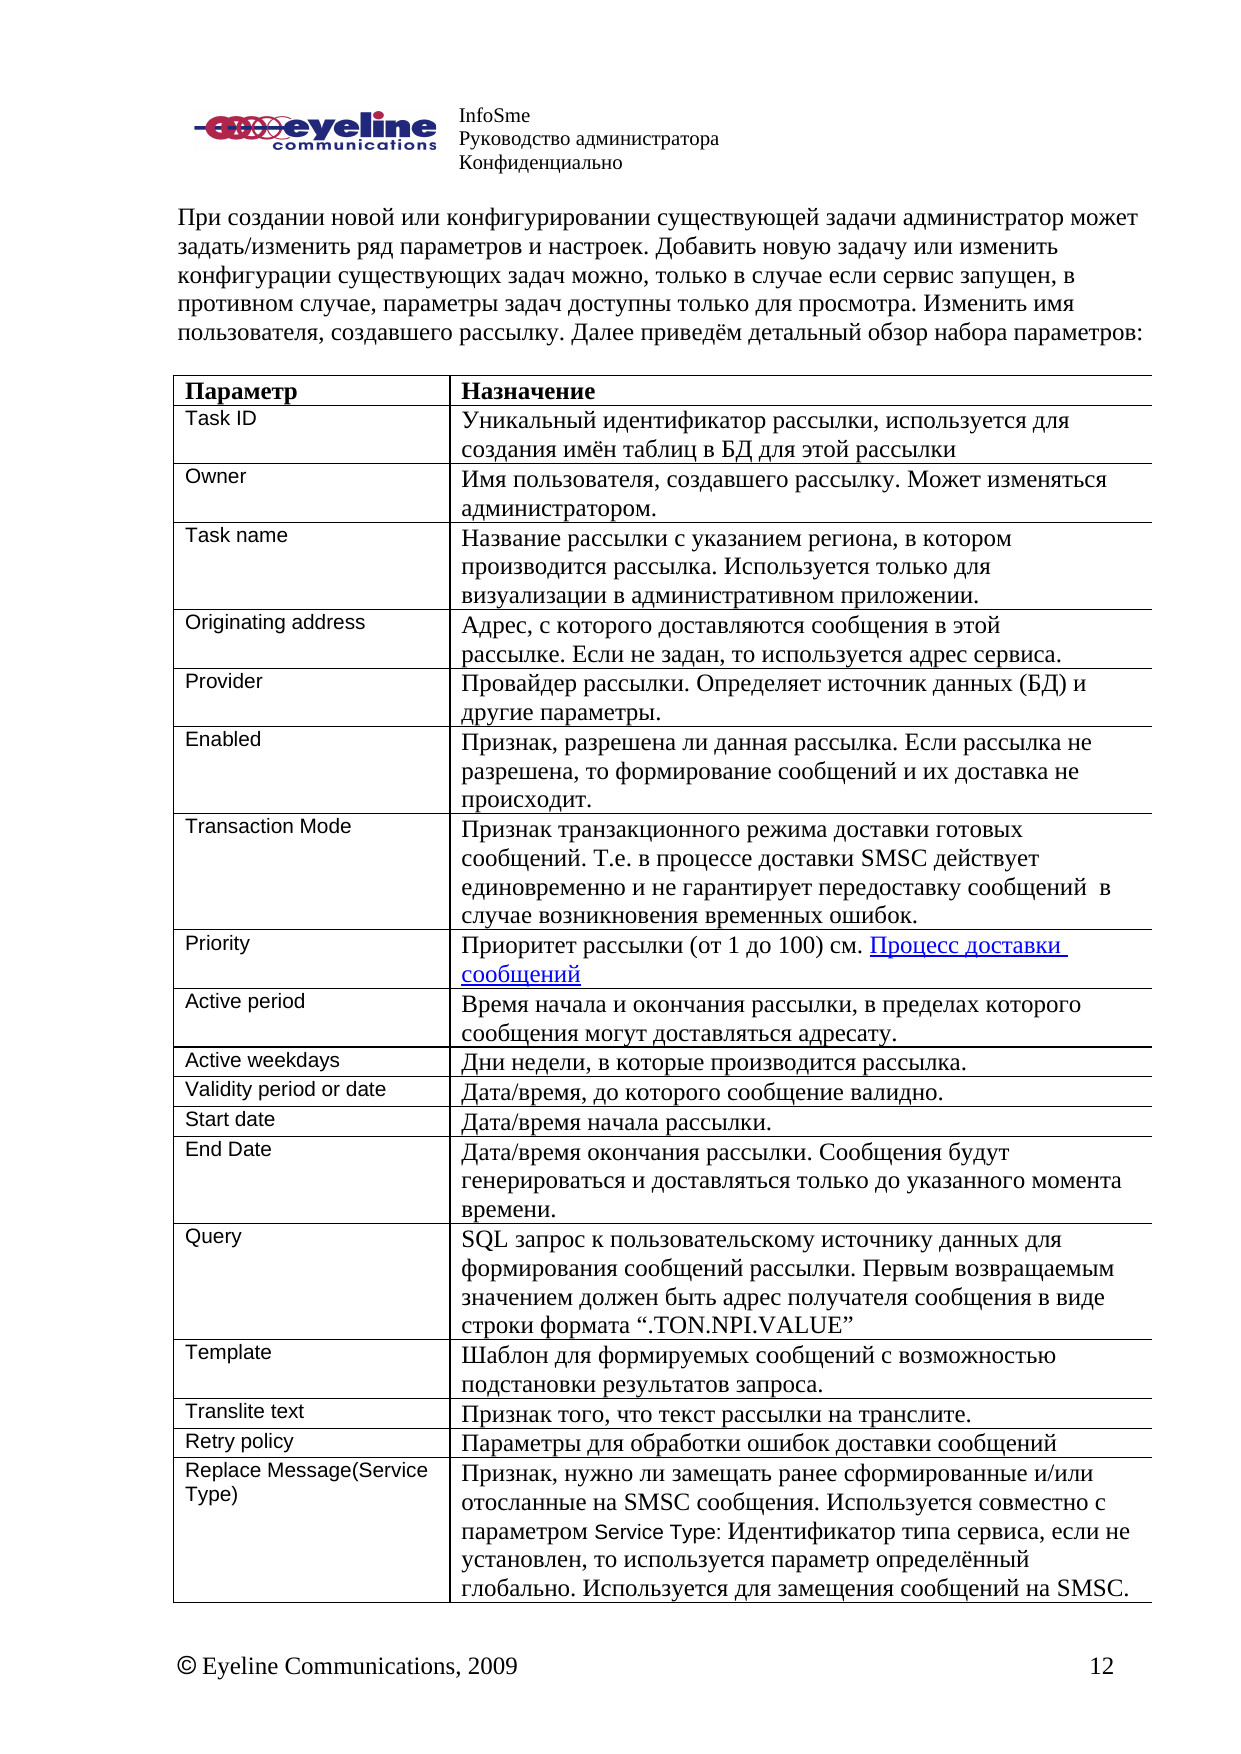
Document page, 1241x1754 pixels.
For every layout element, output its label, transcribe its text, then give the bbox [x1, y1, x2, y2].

table_cell Шаблон для формируемых сообщений с возможностью подстановки результатов запроса. [451, 1340, 1152, 1398]
table_cell Дата/время начала рассылки. [451, 1107, 1152, 1136]
table_cell Адрес, с которого доставляются сообщения в этой рассылке. Если не задан, то используется адрес сервиса. [451, 610, 1152, 667]
table_cell Enabled [174, 727, 449, 813]
picture [194, 111, 437, 150]
table_cell Query [174, 1224, 449, 1339]
table_cell Приоритет рассылки (от 1 до 100) см. Процесс доставки сообщений [451, 930, 1152, 988]
table_cell Retry policy [174, 1429, 449, 1457]
text При создании новой или конфигурировании существующей задачи администратор может [177, 202, 1152, 231]
table_cell Провайдер рассылки. Определяет источник данных (БД) и другие параметры. [451, 669, 1152, 726]
table_cell Параметры для обработки ошибок доставки сообщений [451, 1429, 1152, 1457]
table_cell Priority [174, 930, 449, 988]
table_header Параметр [174, 376, 449, 404]
table_cell Validity period or date [174, 1077, 449, 1106]
table_cell Transaction Mode [174, 814, 449, 929]
table_cell Время начала и окончания рассылки, в пределах которого сообщения могут доставляться адресату. [451, 989, 1152, 1046]
table_cell Дни недели, в которые производится рассылка. [451, 1048, 1152, 1076]
table_cell Дата/время, до которого сообщение валидно. [451, 1077, 1152, 1106]
table_cell Owner [174, 464, 449, 522]
text конфигурации существующих задач можно, только в случае если сервис запущен, в противном случае, параметры задач доступны только для просмотра. Изменить имя пользователя, создавшего рассылку. Далее приведём детальный обзор набора параметров: [177, 260, 1152, 346]
table_cell Originating address [174, 610, 449, 667]
table_cell Дата/время окончания рассылки. Сообщения будут генерироваться и доставляться только до указанного момента времени. [451, 1137, 1152, 1223]
table_header Назначение [451, 376, 1152, 404]
table_cell Provider [174, 669, 449, 726]
table_cell End Date [174, 1137, 449, 1223]
table_cell Translite text [174, 1399, 449, 1427]
table_cell Task ID [174, 406, 449, 463]
table_cell Имя пользователя, создавшего рассылку. Может изменяться администратором. [451, 464, 1152, 522]
table_cell Task name [174, 523, 449, 609]
table_cell Active period [174, 989, 449, 1046]
table_cell Признак, нужно ли замещать ранее сформированные и/или отосланные на SMSC сообщения. Используется совместно с параметром Service Type: Идентификатор типа сервиса, если не установлен, то используется параметр определённый глобально. Используется для замещения сообщений на SMSC. [451, 1458, 1152, 1602]
table_cell Template [174, 1340, 449, 1398]
text задать/изменить ряд параметров и настроек. Добавить новую задачу или изменить [177, 231, 1152, 260]
table_cell Признак транзакционного режима доставки готовых сообщений. Т.е. в процессе доставки SMSC действует единовременно и не гарантирует передоставку сообщений в случае возникновения временных ошибок. [451, 814, 1152, 929]
table_cell Признак того, что текст рассылки на транслите. [451, 1399, 1152, 1427]
table_cell Start date [174, 1107, 449, 1136]
table_cell SQL запрос к пользовательскому источнику данных для формирования сообщений рассылки. Первым возвращаемым значением должен быть адрес получателя сообщения в виде строки формата “.TON.NPI.VALUE” [451, 1224, 1152, 1339]
table_cell Active weekdays [174, 1048, 449, 1076]
table_cell Уникальный идентификатор рассылки, используется для создания имён таблиц в БД для этой рассылки [451, 406, 1152, 463]
table_cell Replace Message(Service Type) [174, 1458, 449, 1602]
table_cell Название рассылки с указанием региона, в котором производится рассылка. Используется только для визуализации в административном приложении. [451, 523, 1152, 609]
table_cell Признак, разрешена ли данная рассылка. Если рассылка не разрешена, то формирование сообщений и их доставка не происходит. [451, 727, 1152, 813]
